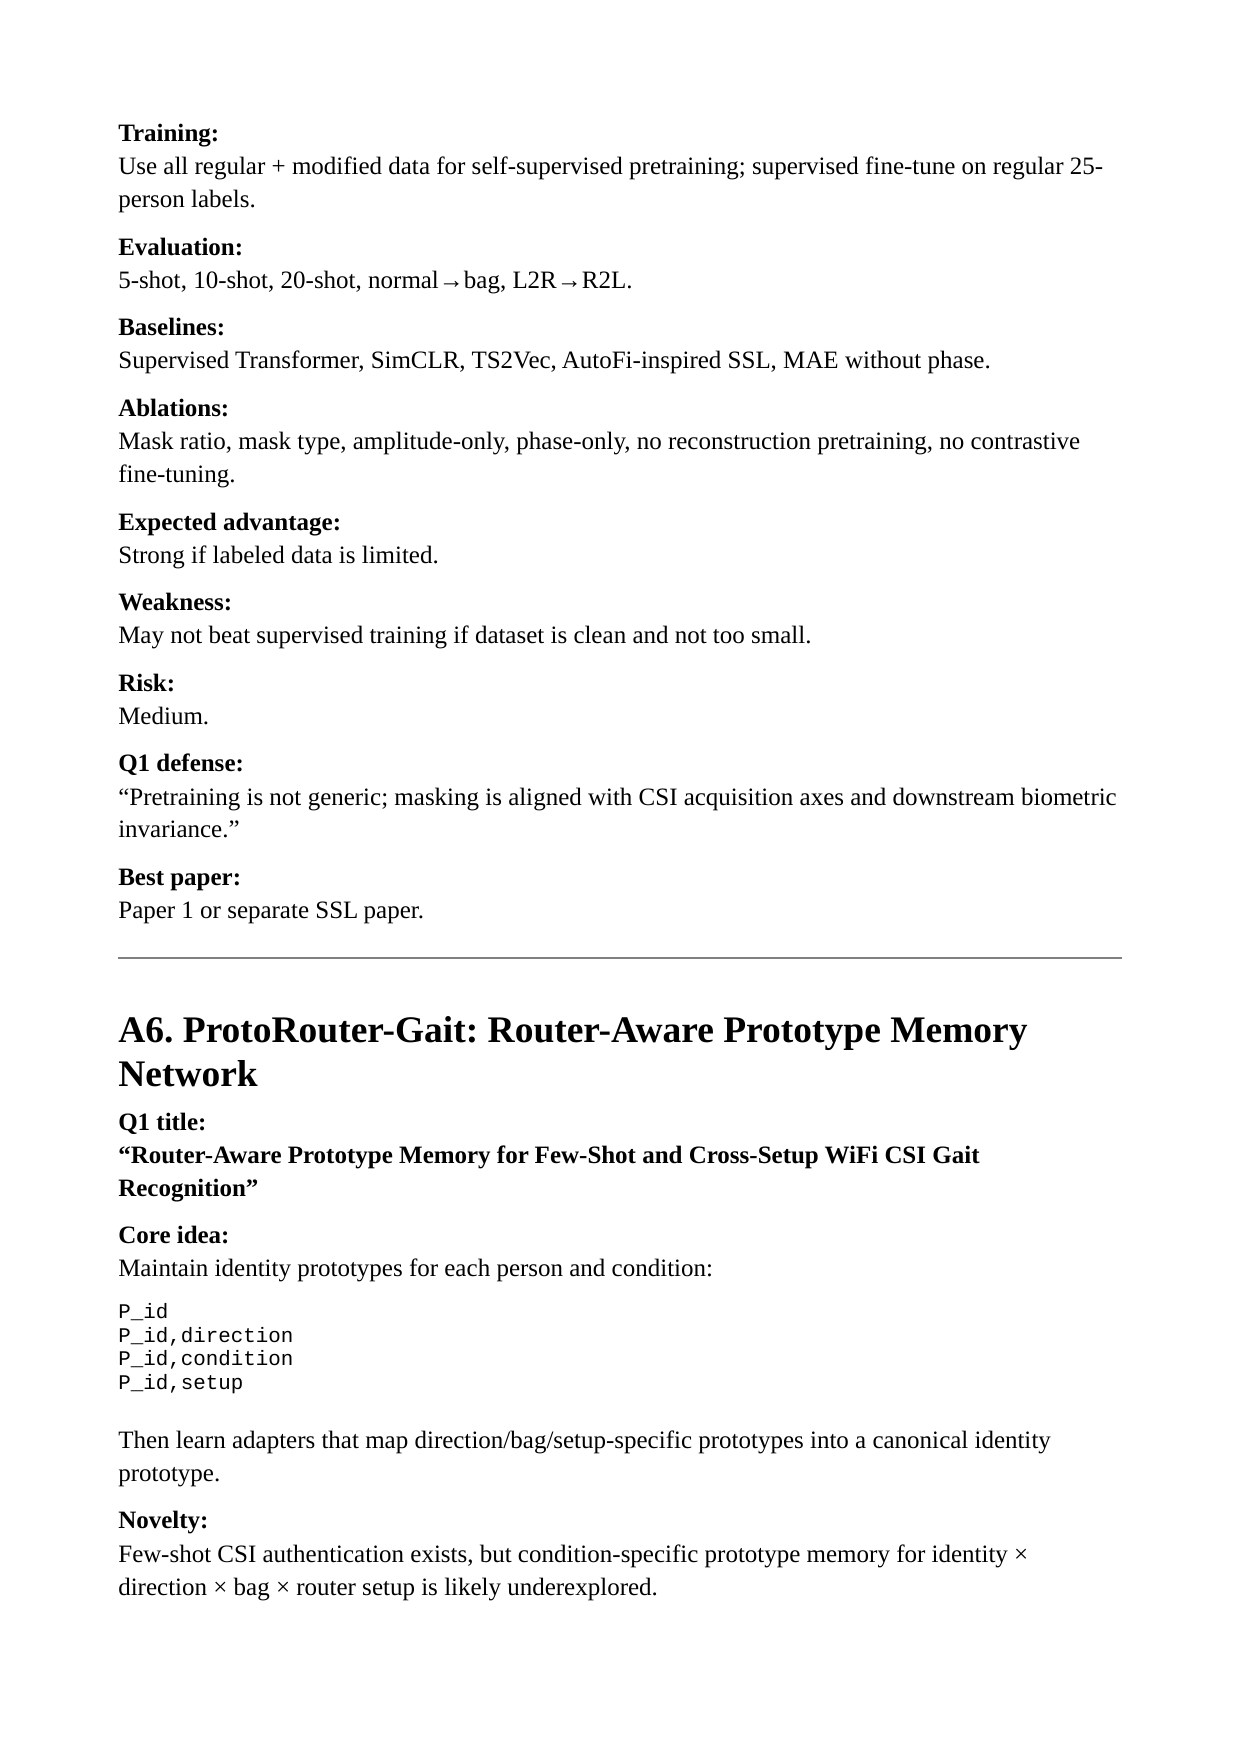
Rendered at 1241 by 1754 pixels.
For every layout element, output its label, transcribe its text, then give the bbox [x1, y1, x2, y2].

text Baselines: Supervised Transformer, SimCLR, TS2Vec, AutoFi-inspired SSL, MAE without phase. [118, 312, 1122, 374]
text Q1 title: “Router-Aware Prototype Memory for Few-Shot and Cross-Setup WiFi CSI Gait Recognition” [118, 1107, 1122, 1201]
text Best paper: Paper 1 or separate SSL paper. [118, 862, 1122, 924]
text Q1 defense: “Pretraining is not generic; masking is aligned with CSI acquisition axes and downstream biometric invariance.” [118, 748, 1122, 843]
text P_id,setup [118, 1372, 1122, 1396]
text Risk: Medium. [118, 668, 1122, 730]
text Then learn adapters that map direction/bag/setup-specific prototypes into a canonical identity prototype. [118, 1425, 1122, 1487]
subtitle A6. ProtoRouter-Gait: Router-Aware Prototype Memory Network [118, 1008, 1122, 1094]
text P_id,direction [118, 1324, 1122, 1348]
text Training: Use all regular + modified data for self-supervised pretraining; supervised fine-tune on regular 25-person labels. [118, 118, 1122, 213]
text Expected advantage: Strong if labeled data is limited. [118, 507, 1122, 568]
text Weakness: May not beat supervised training if dataset is clean and not too small. [118, 587, 1122, 649]
text Core idea: Maintain identity prototypes for each person and condition: [118, 1220, 1122, 1282]
text P_id,condition [118, 1348, 1122, 1372]
text Ablations: Mask ratio, mask type, amplitude-only, phase-only, no reconstruction pretraining, no contrastive fine-tuning. [118, 393, 1122, 488]
text Evaluation: 5-shot, 10-shot, 20-shot, normal→bag, L2R→R2L. [118, 232, 1122, 293]
text P_id [118, 1301, 1122, 1324]
text Novelty: Few-shot CSI authentication exists, but condition-specific prototype memory for identity × direction × bag × router setup is likely underexplored. [118, 1506, 1122, 1600]
